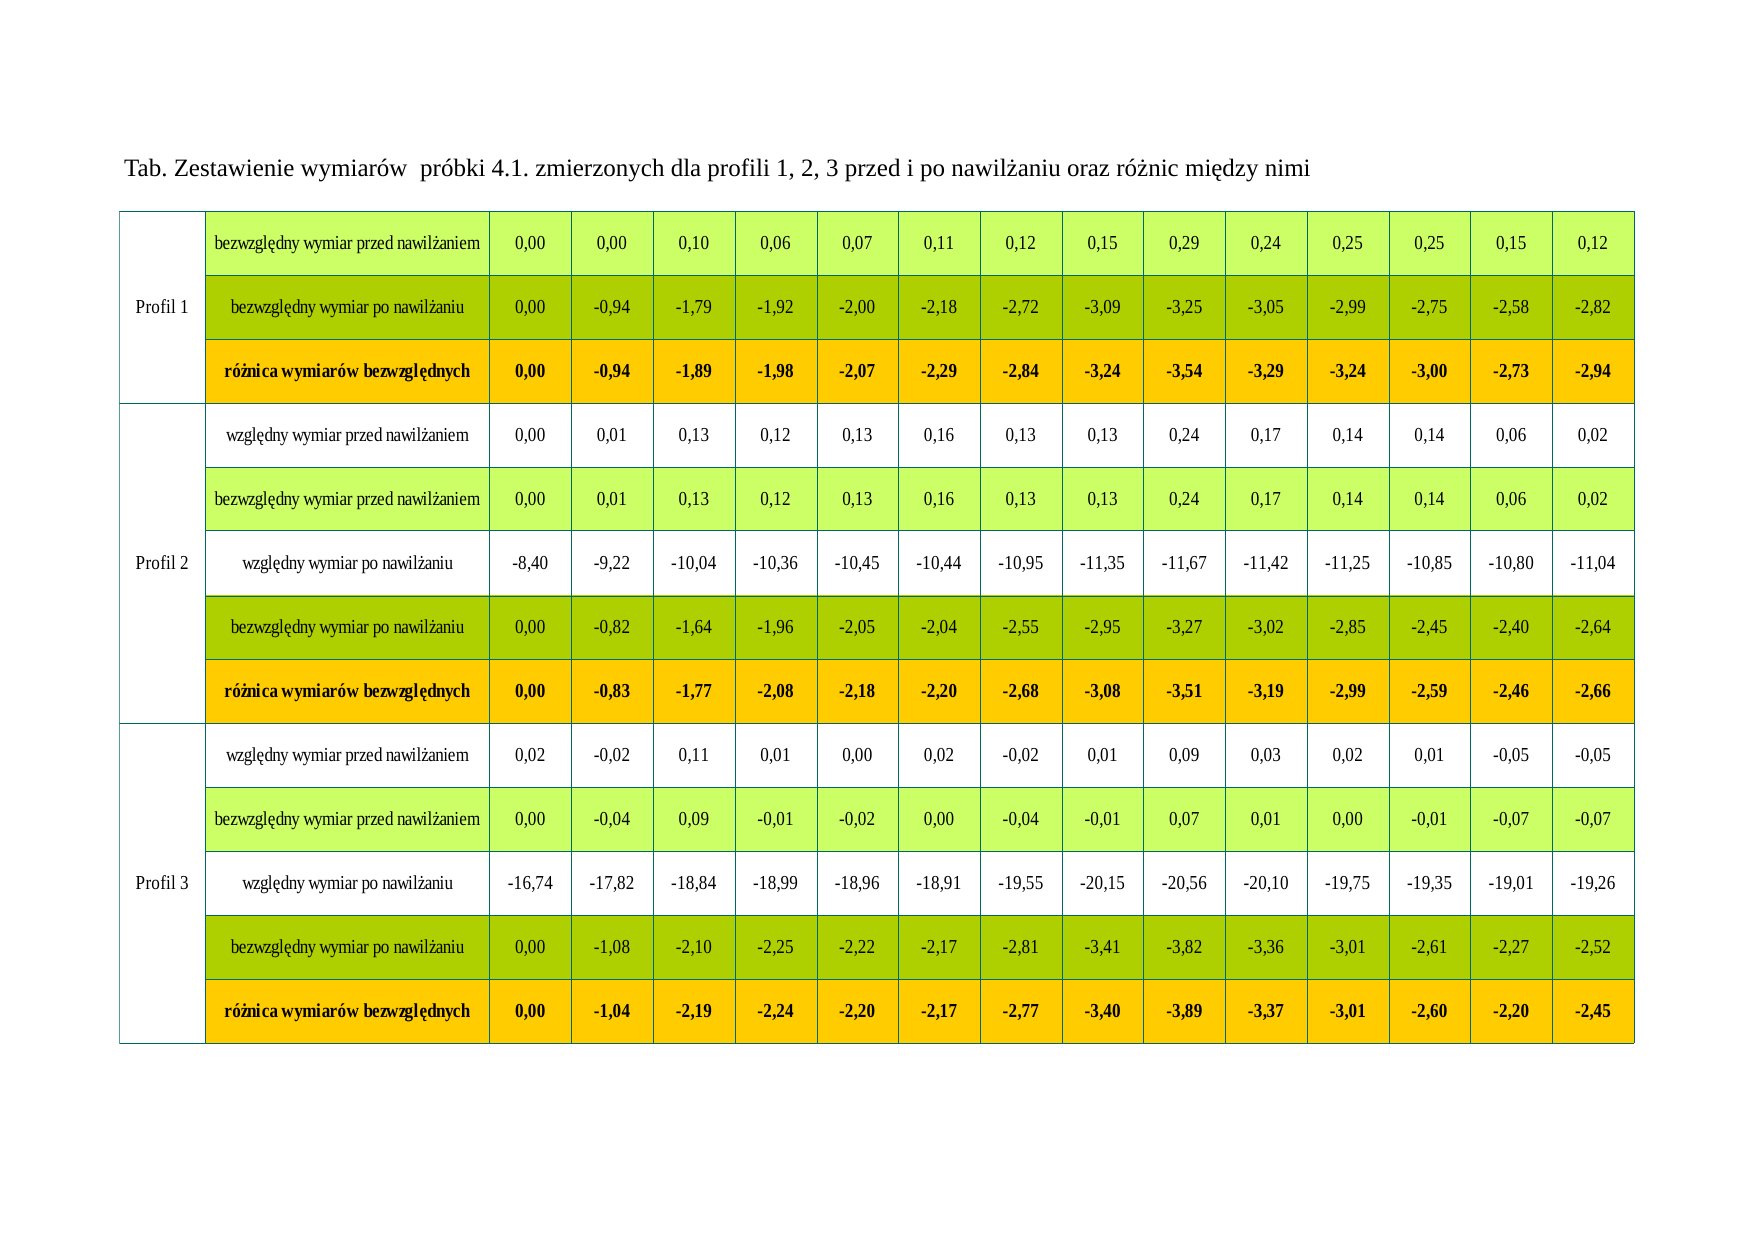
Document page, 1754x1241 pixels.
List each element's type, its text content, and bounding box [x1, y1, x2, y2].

table_header Tab. Zestawienie wymiarów próbki 4.1. zmierzonych dla profili 1, 2, 3 przed i po nawilżaniu oraz różnic między nimi [118, 147, 1636, 208]
table_cell [1390, 404, 1470, 467]
table_cell [572, 404, 653, 467]
table_cell [118, 208, 1636, 467]
table_cell [654, 404, 735, 467]
table_cell [1308, 404, 1389, 467]
table_cell [120, 212, 205, 403]
table_cell [736, 404, 817, 467]
table_cell [1063, 404, 1143, 467]
table_cell [899, 404, 980, 467]
table_cell [1144, 404, 1225, 467]
table_cell [1553, 404, 1634, 467]
table_cell [1226, 404, 1307, 467]
table_cell [206, 404, 489, 467]
table_cell [1471, 404, 1552, 467]
table_cell [120, 404, 205, 467]
table_cell [981, 404, 1062, 467]
table_cell [818, 404, 898, 467]
table_cell [490, 404, 571, 467]
